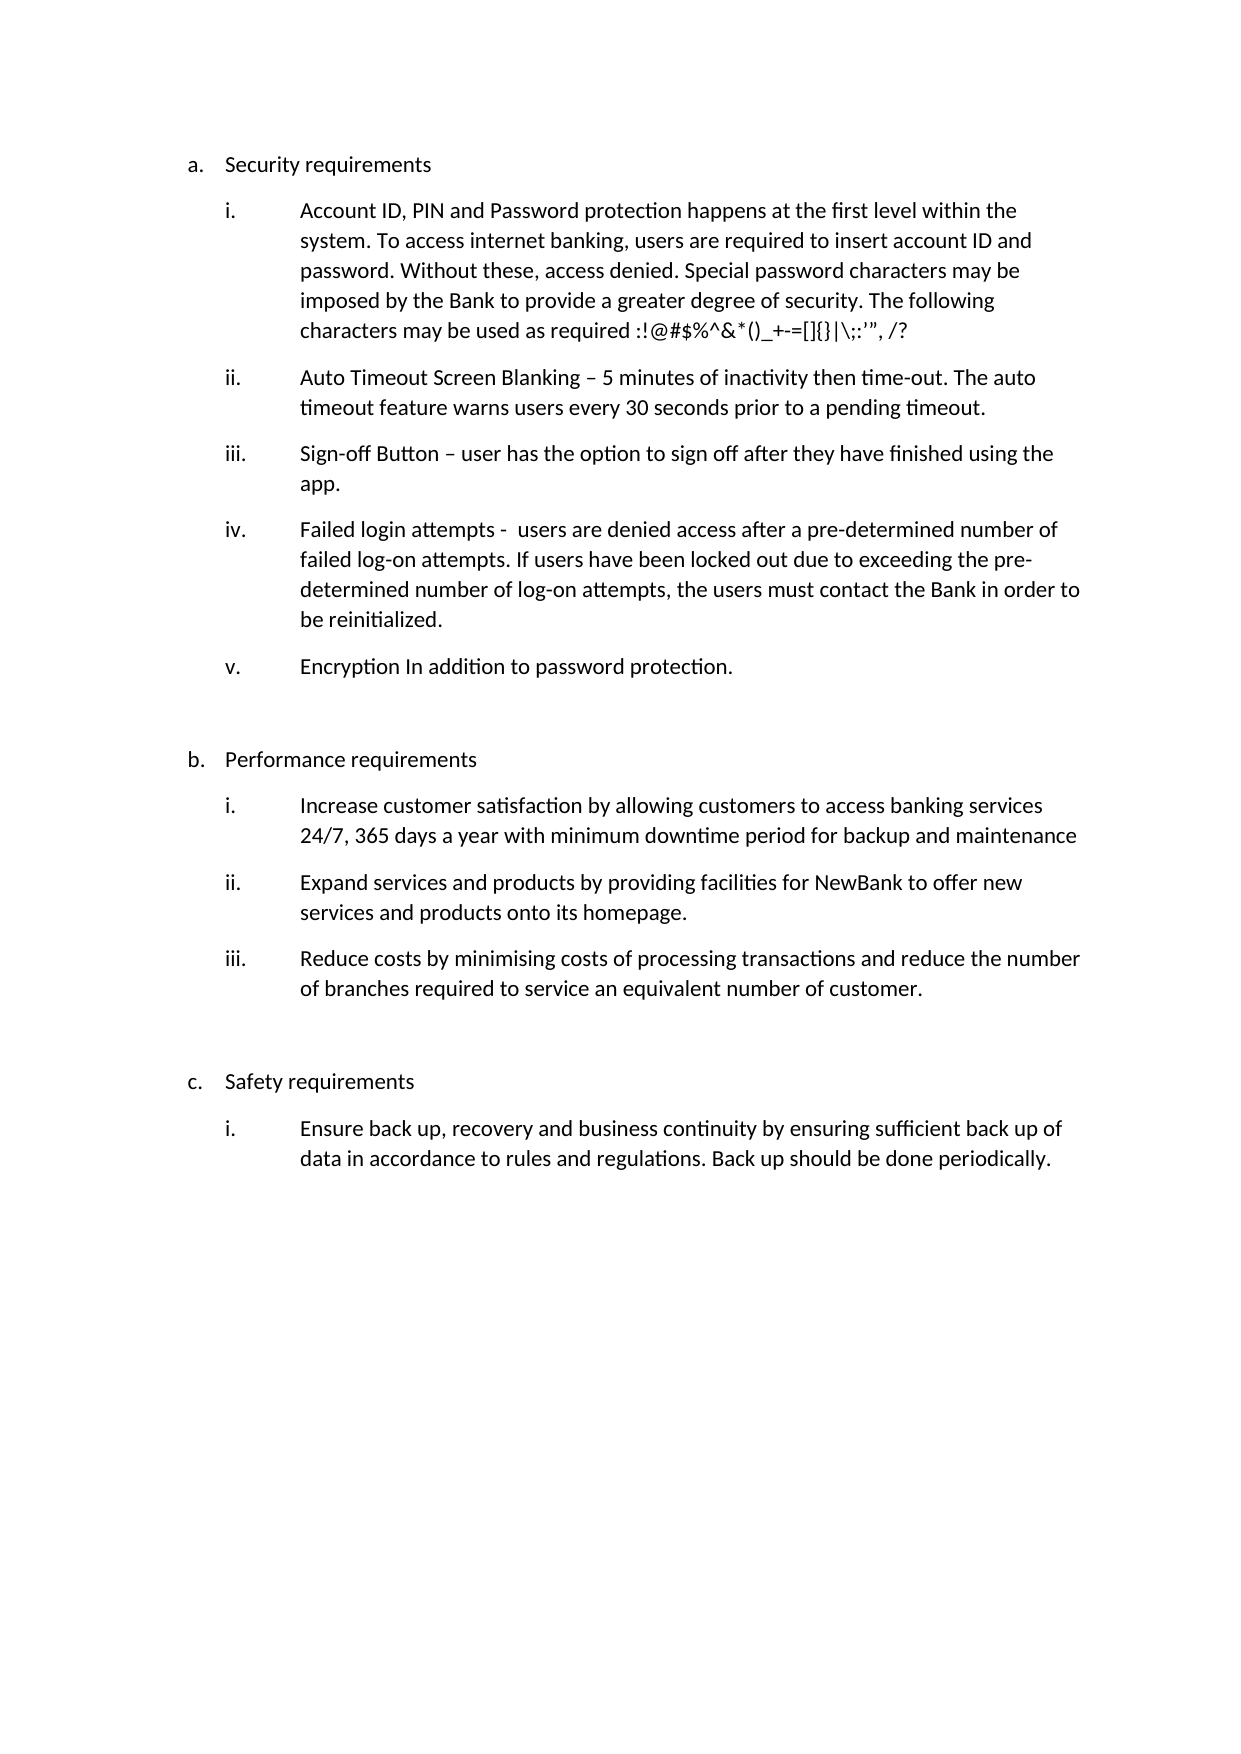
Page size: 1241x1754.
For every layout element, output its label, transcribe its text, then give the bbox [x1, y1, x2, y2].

list Ensure back up, recovery and business continuity by ensuring sufficient back up of data in accordance to rules and regulations. Back up should be done periodically. [225, 1114, 1090, 1172]
list Auto Timeout Screen Blanking – 5 minutes of inactivity then time-out. The auto timeout feature warns users every 30 seconds prior to a pending timeout. [225, 363, 1090, 421]
list Encryption In addition to password protection. [225, 652, 1090, 680]
list Reduce costs by minimising costs of processing transactions and reduce the number of branches required to service an equivalent number of customer. [225, 944, 1090, 1002]
list Performance requirements [187, 745, 1090, 773]
list Account ID, PIN and Password protection happens at the first level within the system. To access internet banking, users are required to insert account ID and password. Without these, access denied. Special password characters may be imposed by the Bank to provide a greater degree of security. The following characters may be used as required :!@#$%^&*()_+-=[]{}|\;:’”, /? [225, 197, 1090, 344]
list Safety requirements [187, 1067, 1090, 1096]
list Sign-off Button – user has the option to sign off after they have finished using the app. [225, 439, 1090, 497]
list Security requirements [187, 150, 1090, 178]
list Failed login attempts - users are denied access after a pre-determined number of failed log-on attempts. If users have been locked out due to exceeding the pre-determined number of log-on attempts, the users must contact the Bank in order to be reinitialized. [225, 516, 1090, 633]
list Expand services and products by providing facilities for NewBank to offer new services and products onto its homepage. [225, 868, 1090, 926]
list Increase customer satisfaction by allowing customers to access banking services 24/7, 365 days a year with minimum downtime period for backup and maintenance [225, 792, 1090, 849]
